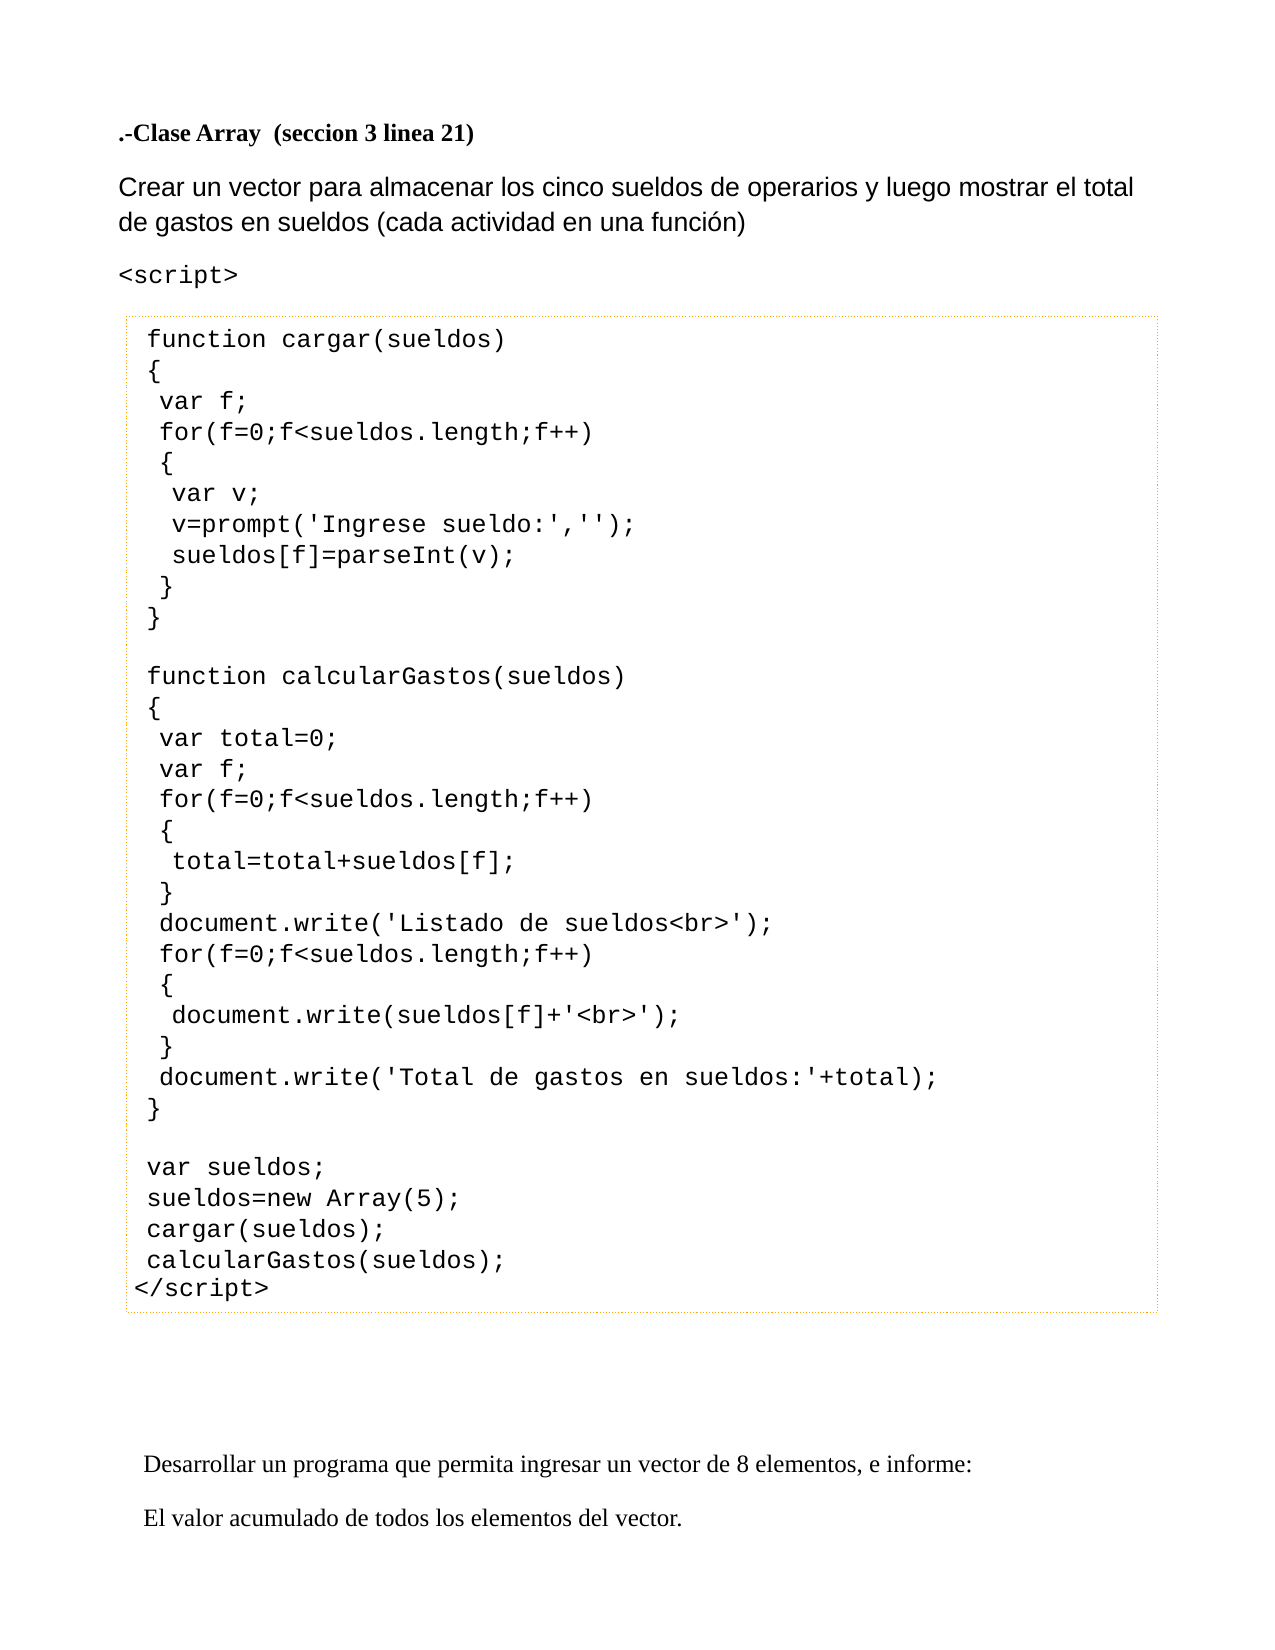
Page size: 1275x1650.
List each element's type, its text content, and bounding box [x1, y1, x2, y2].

text { [126, 807, 1157, 838]
text sueldos=new Array(5); [126, 1175, 1157, 1206]
text function cargar(sueldos) [126, 316, 1157, 347]
text for(f=0;f<sueldos.length;f++) [126, 931, 1157, 962]
text } [126, 1023, 1157, 1054]
text v=prompt('Ingrese sueldo:',''); [126, 501, 1157, 532]
text cargar(sueldos); [126, 1206, 1157, 1237]
text document.write(sueldos[f]+'<br>'); [126, 992, 1157, 1023]
text } [126, 563, 1157, 594]
text <script> [118, 263, 1157, 291]
text total=total+sueldos[f]; [126, 838, 1157, 869]
text var f; [126, 378, 1157, 409]
text } [126, 869, 1157, 900]
text } [126, 594, 1157, 632]
text { [126, 962, 1157, 992]
text } [126, 1085, 1157, 1124]
text { [126, 684, 1157, 715]
text .-Clase Array (seccion 3 linea 21) [118, 118, 1157, 147]
text sueldos[f]=parseInt(v); [126, 532, 1157, 563]
text for(f=0;f<sueldos.length;f++) [126, 777, 1157, 807]
text for(f=0;f<sueldos.length;f++) [126, 409, 1157, 439]
text { [126, 347, 1157, 378]
text calcularGastos(sueldos); [126, 1237, 1157, 1268]
text var total=0; [126, 715, 1157, 746]
text var f; [126, 746, 1157, 777]
text { [126, 439, 1157, 470]
text var v; [126, 470, 1157, 501]
text Desarrollar un programa que permita ingresar un vector de 8 elementos, e informe: [118, 1449, 1157, 1478]
text document.write('Total de gastos en sueldos:'+total); [126, 1054, 1157, 1085]
text </script> [126, 1268, 1157, 1312]
text var sueldos; [126, 1144, 1157, 1175]
text function calcularGastos(sueldos) [126, 653, 1157, 684]
text document.write('Listado de sueldos<br>'); [126, 900, 1157, 931]
text El valor acumulado de todos los elementos del vector. [118, 1503, 1157, 1532]
text Crear un vector para almacenar los cinco sueldos de operarios y luego mostrar el total de gastos en sueldos (cada actividad en una función) [118, 172, 1157, 237]
